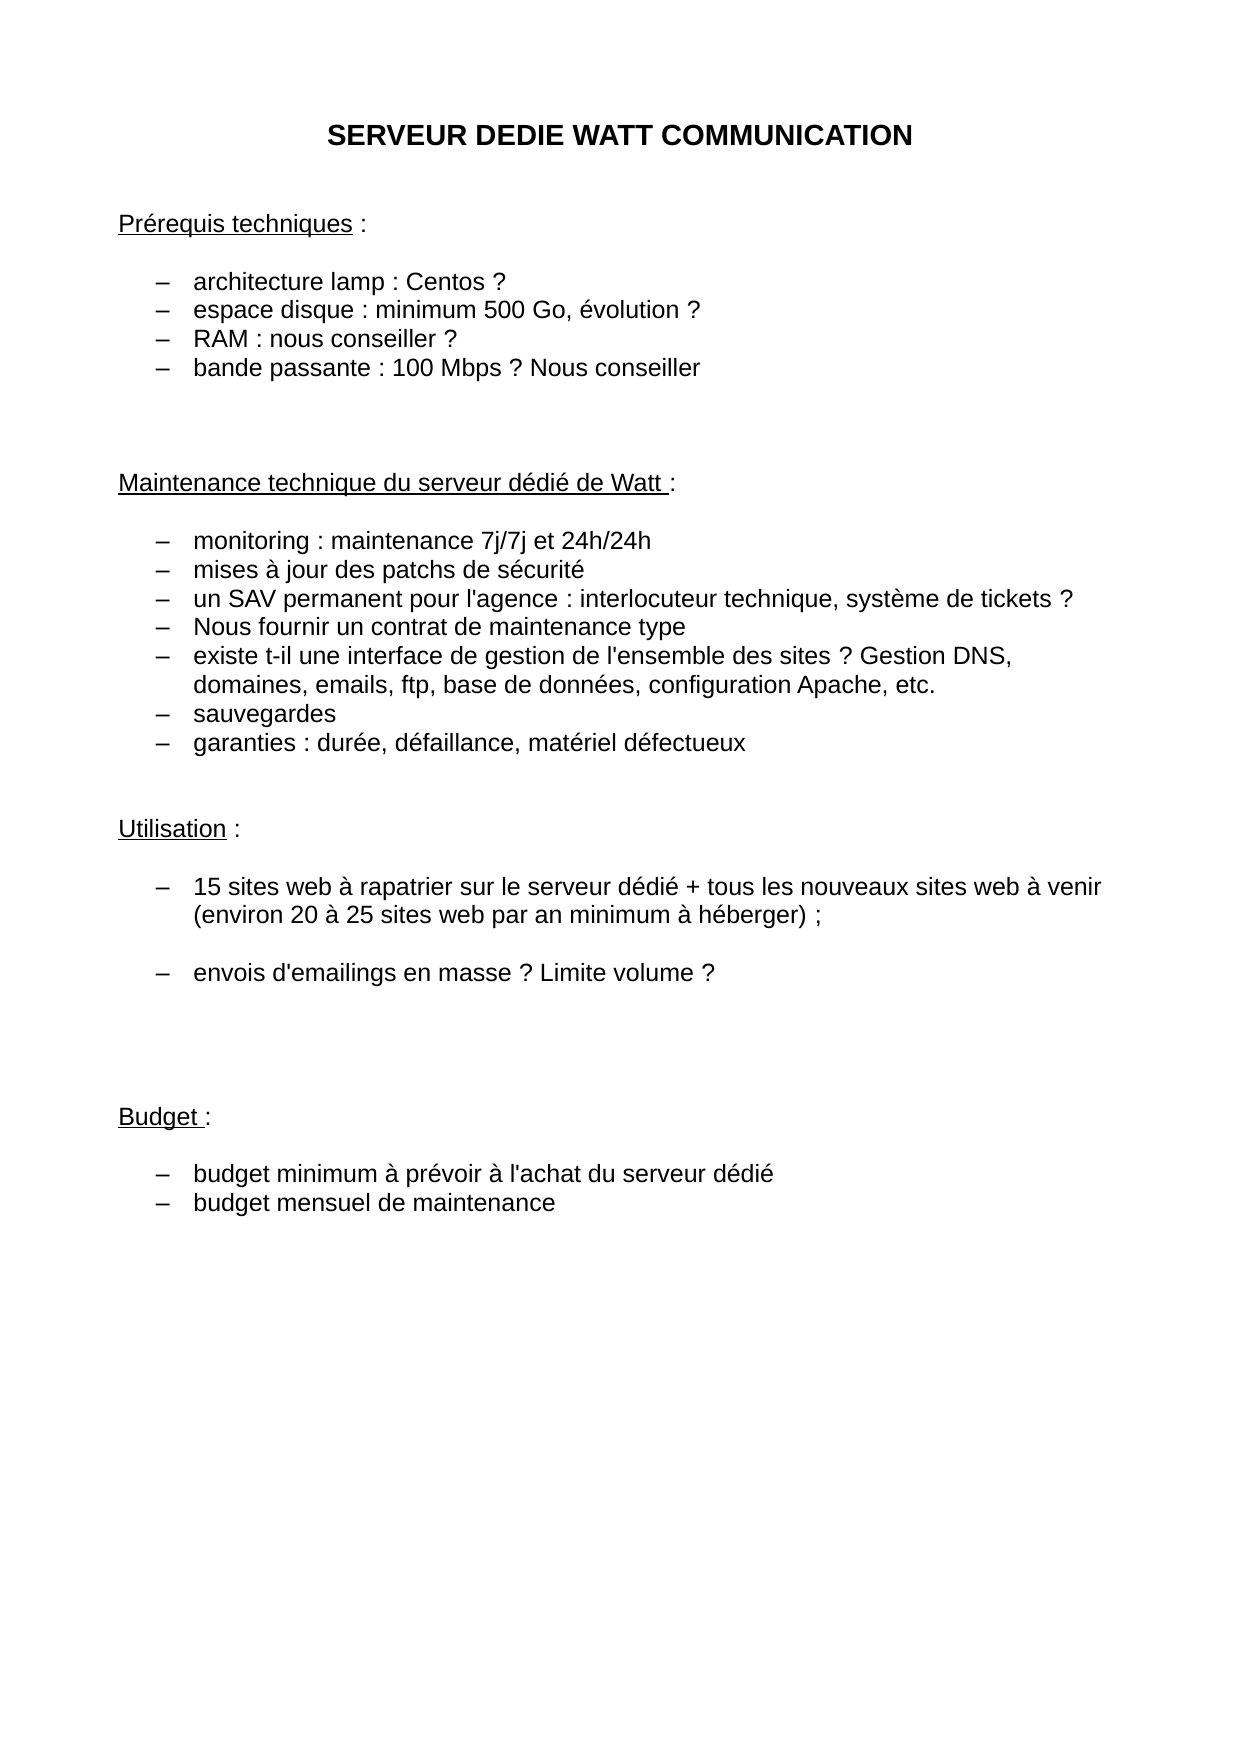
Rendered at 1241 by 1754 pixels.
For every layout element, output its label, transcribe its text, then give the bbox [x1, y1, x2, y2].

text Prérequis techniques : [118, 209, 1122, 238]
list budget mensuel de maintenance [156, 1188, 1122, 1217]
list sauvegardes [156, 699, 1122, 728]
list bande passante : 100 Mbps ? Nous conseiller [156, 353, 1122, 382]
list RAM : nous conseiller ? [156, 324, 1122, 353]
list 15 sites web à rapatrier sur le serveur dédié + tous les nouveaux sites web à venir (environ 20 à 25 sites web par an minimum à héberger) ; [156, 872, 1122, 929]
list architecture lamp : Centos ? [156, 267, 1122, 296]
list envois d'emailings en masse ? Limite volume ? [156, 958, 1122, 987]
list un SAV permanent pour l'agence : interlocuteur technique, système de tickets ? [156, 583, 1122, 612]
list garanties : durée, défaillance, matériel défectueux [156, 728, 1122, 757]
list existe t-il une interface de gestion de l'ensemble des sites ? Gestion DNS, domaines, emails, ftp, base de données, configuration Apache, etc. [156, 641, 1122, 699]
text Maintenance technique du serveur dédié de Watt : [118, 468, 1122, 497]
list budget minimum à prévoir à l'achat du serveur dédié [156, 1159, 1122, 1188]
list mises à jour des patchs de sécurité [156, 555, 1122, 583]
text Budget : [118, 1102, 1122, 1131]
list Nous fournir un contrat de maintenance type [156, 612, 1122, 641]
text Utilisation : [118, 814, 1122, 843]
list espace disque : minimum 500 Go, évolution ? [156, 296, 1122, 324]
text SERVEUR DEDIE WATT COMMUNICATION [118, 118, 1122, 152]
list monitoring : maintenance 7j/7j et 24h/24h [156, 526, 1122, 555]
